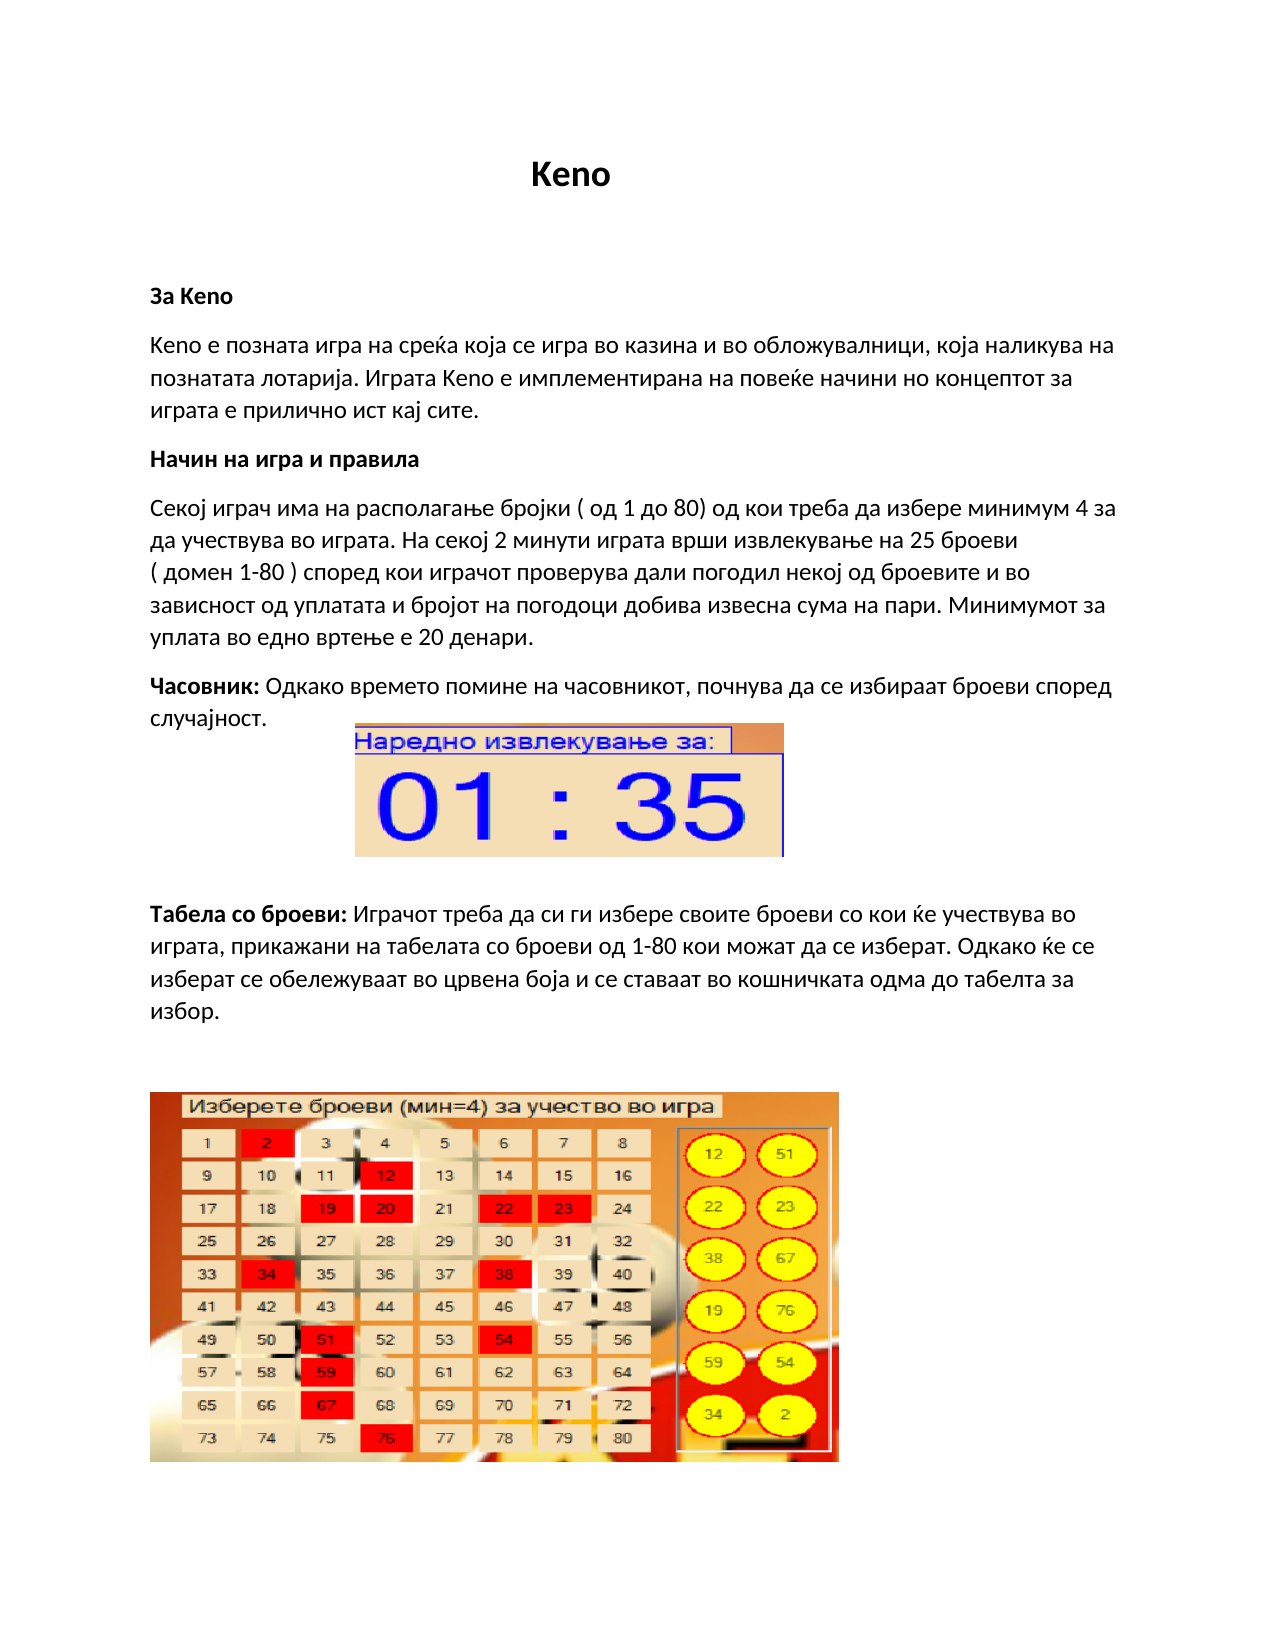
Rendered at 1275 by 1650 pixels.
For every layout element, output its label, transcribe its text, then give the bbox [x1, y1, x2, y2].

text Keno е позната игра на среќа која се игра во казина и во обложувалници, која наликува на познатата лотарија. Играта Keno е имплементирана на повеќе начини но концептот за играта е прилично ист кај сите. [150, 329, 1125, 424]
text Часовник: Одкако времето помине на часовникот, почнува да се избираат броеви според случајност. [150, 670, 1125, 733]
text Табела со броеви: Играчот треба да си ги избере своите броеви со кои ќе учествува во играта, прикажани на табелата со броеви од 1-80 кои можат да се изберат. Одкако ќе се изберат се обележуваат во црвена боја и се ставаат во кошничката одма до табелта за избор. [150, 898, 1125, 1026]
text Keno [150, 150, 1125, 196]
text За Keno [150, 280, 1125, 311]
text Секој играч има на располагање бројки ( од 1 до 80) од кои треба да избере минимум 4 за да учествува во играта. На секој 2 минути играта врши извлекување на 25 броеви ( домен 1-80 ) според кои играчот проверува дали погодил некој од броевите и во зависност од уплатата и бројот на погодоци добива извесна сума на пари. Минимумот за уплата во едно вртење е 20 денари. [150, 492, 1125, 652]
text Начин на игра и правила [150, 443, 1125, 473]
